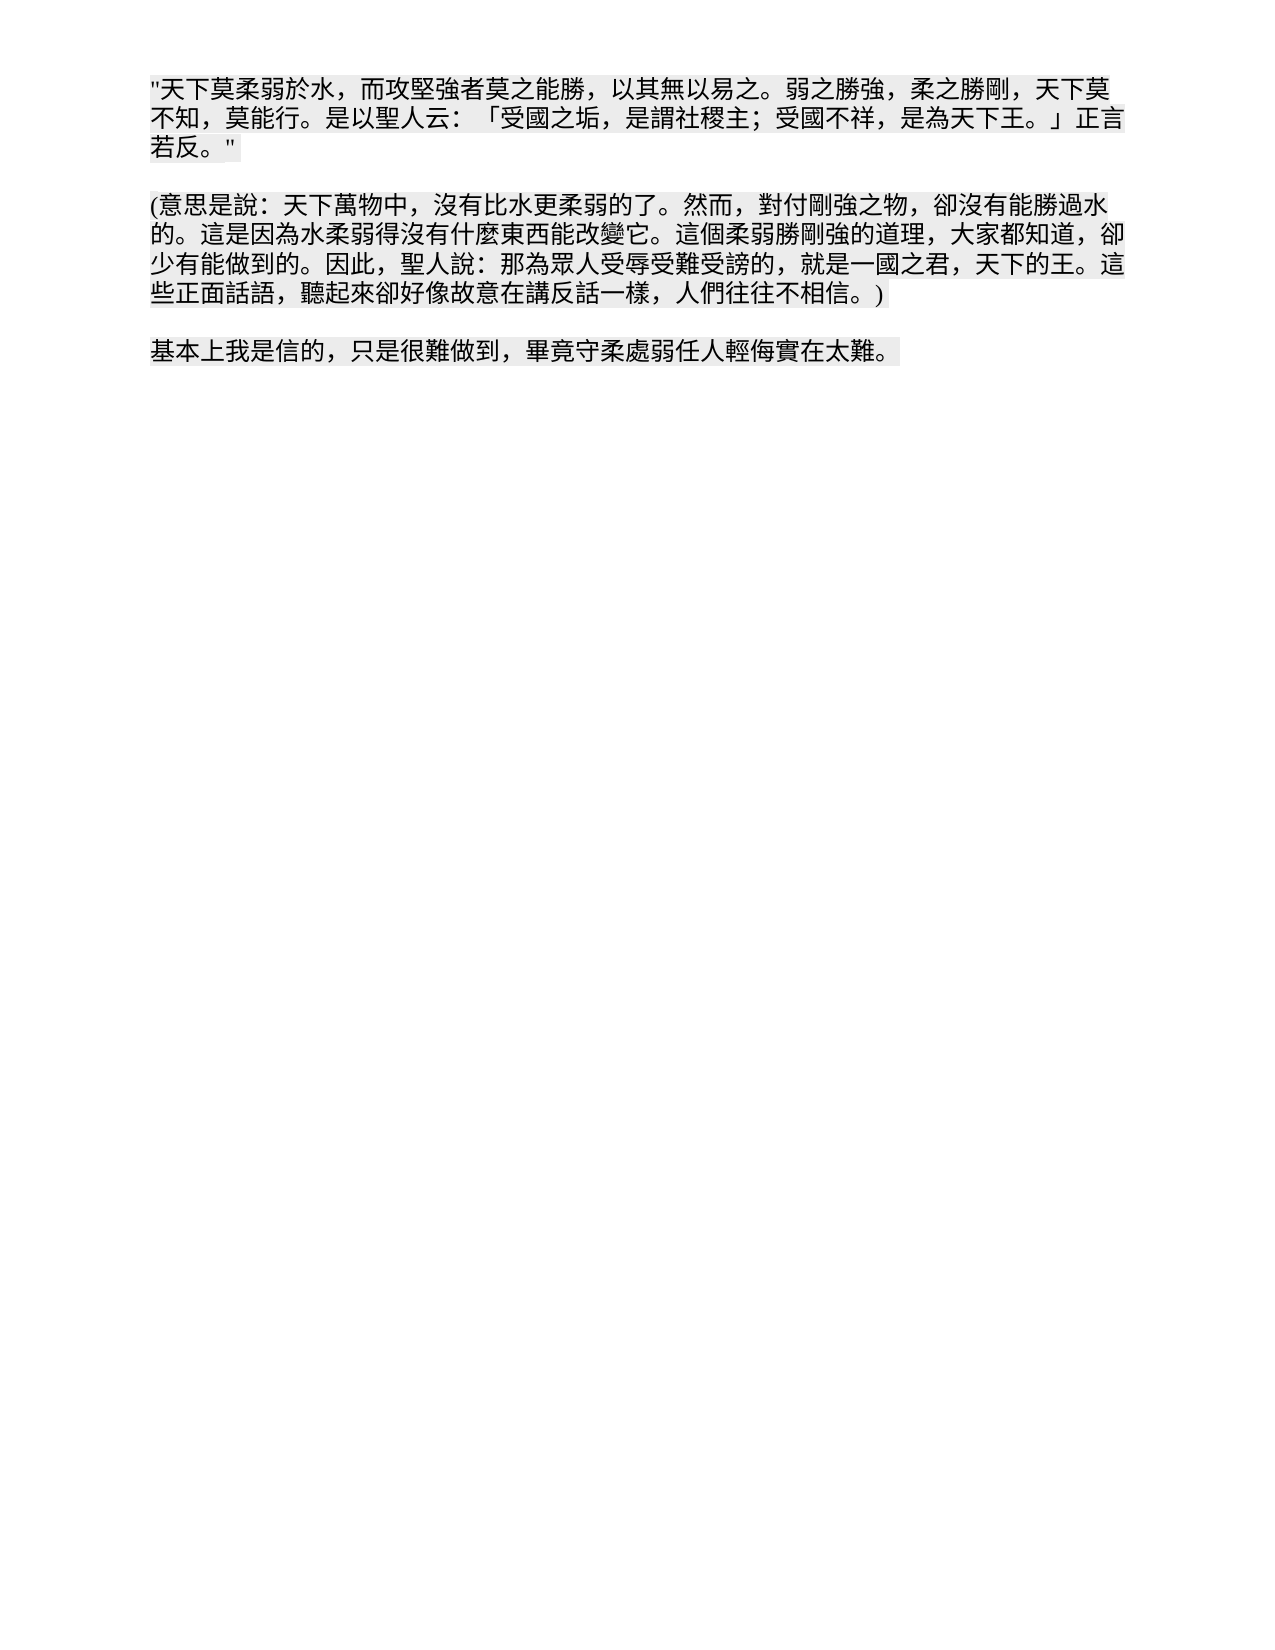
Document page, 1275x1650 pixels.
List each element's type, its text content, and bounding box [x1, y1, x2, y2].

text 卡韓政變 (65)： 有多少無辜，就有多少力量 陳真 2019. 06. 03. 我也養過一隻成吉思汗，是隻蟋蟀。前兩天晚上，聽到疑似蟋蟀聲，當然不是真的蟋蟀，只是疑似，我就跟小孩說把拔小時候只上過幾個月幼兒園，小學還比別人晚了一年入學，整個童年都在玩，從天未亮玩到夜深人靜，每天抓金龜子、灌肚爬仔、玩蟋蟀、養螢火蟲、養小白老鼠、養兔子、爬樹偷水果、偷摘桑椹葉養了幾百隻蠶等等等；遇到下雨天，還曾深入草叢抓水蛇，拿去中藥房賣，磨成藥粉，相當殘忍，不過沒辦法，生性殘暴，昆蟲爬蟲都遭殃。 我養了很多蟋蟀，其中一隻體型大，應該是蟀界 "館長"，蟀界成吉思汗。我跟小孩說，我每天帶著牠出去打架，放在竹筒裏，兩隻單挑，還曾經一隻打三隻，算是蟀界葉問，打遍天下無敵手，打出名號；曾經把一隻蟋蟀整顆頭咬下來，成為傳奇。有些蟋蟀在筒子另一頭，狹路相逢卻根本不敢靠近，一看見成吉思汗就掉頭跑，整條台南市海安路的小朋友都知道成吉思汗的厲害，往往呼朋引類來找我，只為了目睹成吉思汗的英姿。其實，不過就只是一隻蟋蟀，我都已經不記得牠最後的下落如何了，應該是被我不小心給遺失，走丟了。 郭台銘自比成吉思汗，這沒有什麼對或不對，只是讓我想起那隻蟋蟀。比喻是一種語言的造反，不必合文法，也無須寫實，看你愛怎麼比就能怎麼比。 在我看來，歷史上那位成吉思汗就是個心理變態的殺人魔，類似美國歷屆領導人，每天就是發動戰爭，不斷姦殺擄掠，用盡一切殘酷手段殺人，喜歡砍小孩的頭，連雞鴨貓狗都不放過，心理變態到難以想像，是金氏世界記錄排名第一的殺人魔，死亡人數就算沒有上億，也有數千萬。 從這個人渣曾經講過的一些話就能知道他病得多重。他說，人生至樂就是殺人，然後把這個人的妻子女兒抓來輪姦或納為妻妾，把他的兒子和老爸老母的頭砍掉，或活生生剁成肉醬，或拿來生人火烤，在家屬面前百般凌虐殺戮，然後聽聞其家屬痛哭哀嚎，當成美妙音樂來聆聽。這就是成吉思汗這個人渣的 "人生至樂"。 成吉思汗之所為，基本上就是美國對這世界所做的。時間往往美化了惡行，或提出某種utilitarian式的解釋，就猶如開膛手傑克的變態行徑使人注意到娼妓弱勢的生存處境一般，但是難道我們要因此崇拜或效法開膛手傑克？ 所有這類旨在傷人或高人一等的心靈都只是令人厭惡與憐憫：一個人究竟是要自卑窩囊到何種程度，然後他才會以成吉思汗做為一種榜樣？ 我比較相信甘地說的，"有多少無辜，就有多少力量"。聖經亦說道："我什麼時候軟弱，就什麼時候剛強"，"我更喜歡表彰自已的軟弱，好叫基督的能力庇護我"。 老子道德經也這麼說： "上善若水。水善利萬物而不爭，處眾人之所惡，故幾於道。" (意思是說：至高之善就像水一樣，水擅於滋養萬物，卻不與萬物相爭；水往低處流，甘於身處眾人所厭惡之低下，故與道相近。) "天下莫柔弱於水，而攻堅強者莫之能勝，以其無以易之。弱之勝強，柔之勝剛，天下莫不知，莫能行。是以聖人云：「受國之垢，是謂社稷主；受國不祥，是為天下王。」正言若反。" (意思是說：天下萬物中，沒有比水更柔弱的了。然而，對付剛強之物，卻沒有能勝過水的。這是因為水柔弱得沒有什麼東西能改變它。這個柔弱勝剛強的道理，大家都知道，卻少有能做到的。因此，聖人說：那為眾人受辱受難受謗的，就是一國之君，天下的王。這些正面話語，聽起來卻好像故意在講反話一樣，人們往往不相信。) 基本上我是信的，只是很難做到，畢竟守柔處弱任人輕侮實在太難。 [150, 75, 1125, 366]
